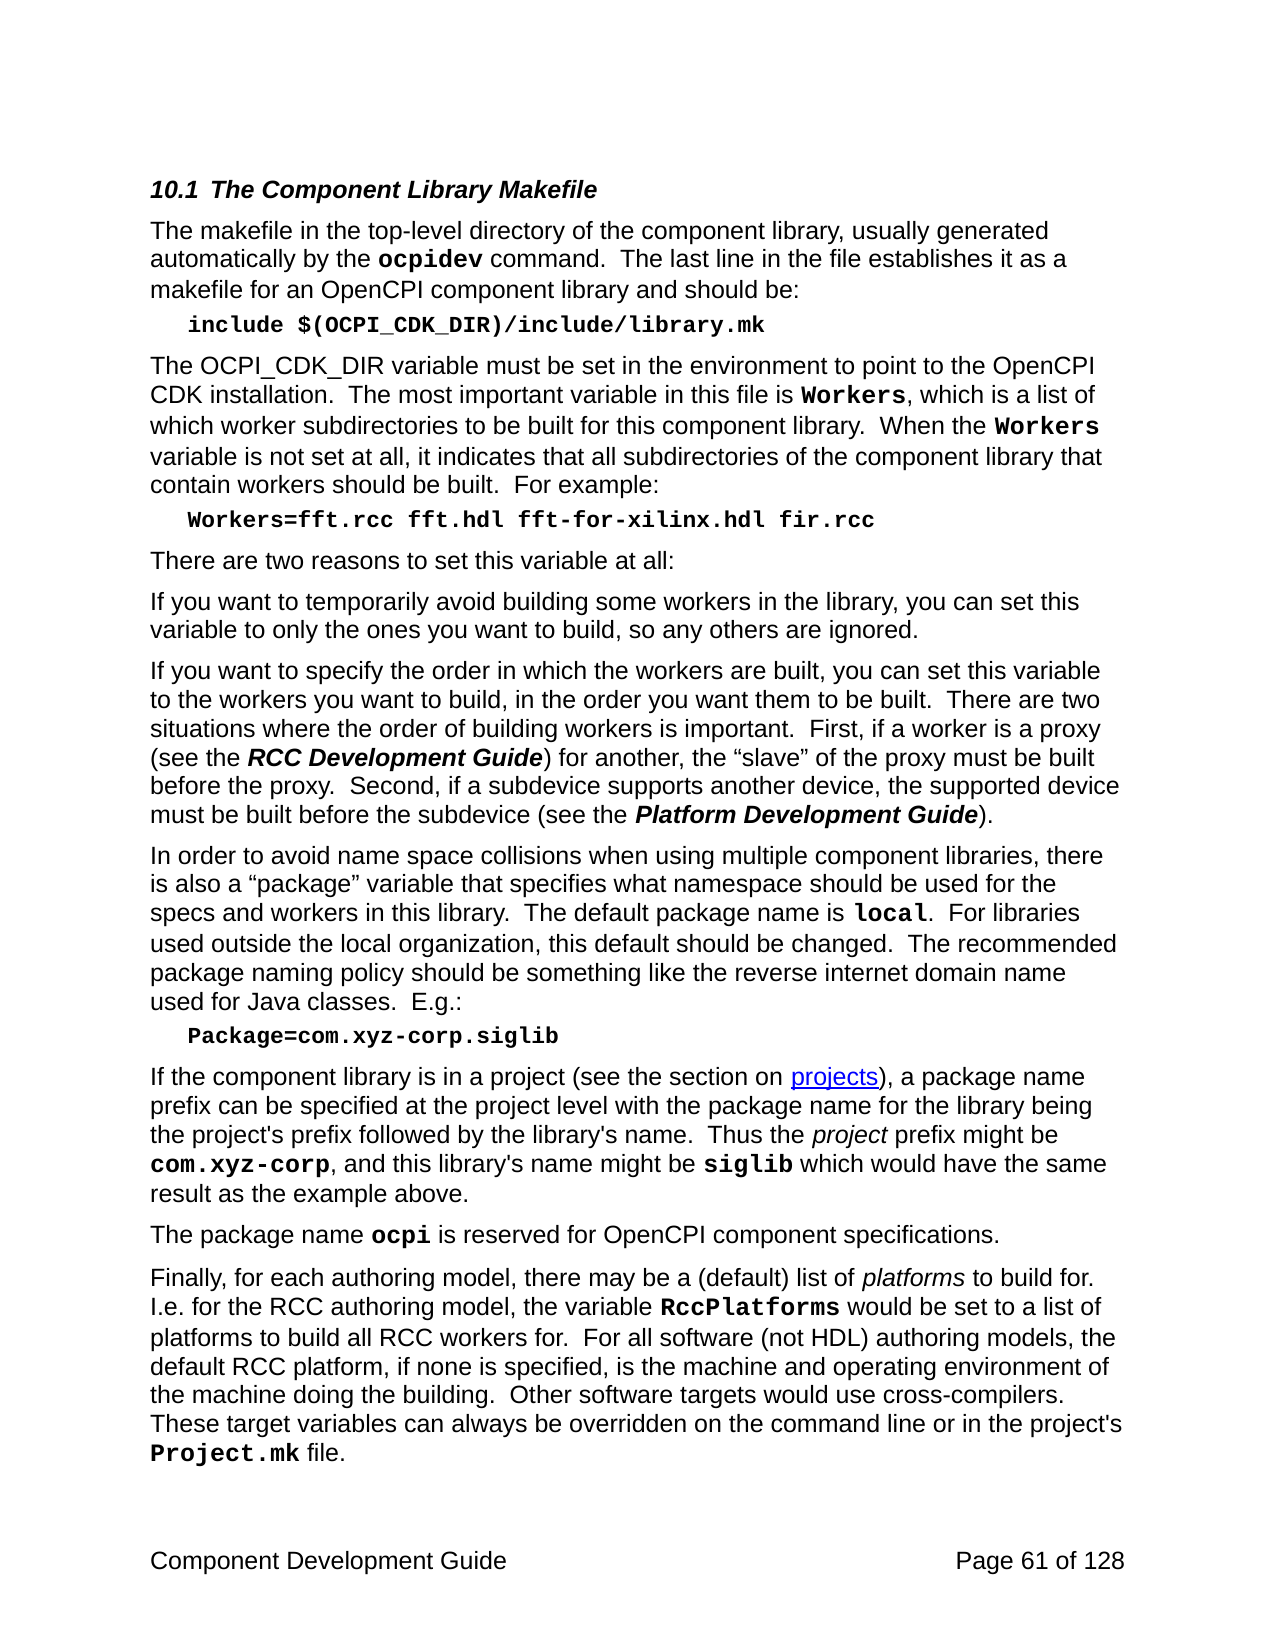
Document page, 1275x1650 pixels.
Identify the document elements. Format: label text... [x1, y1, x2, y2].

text If the component library is in a project (see the section on projects), a package name prefix can be specified at the project level with the package name for the library being the project's prefix followed by the library's name. Thus the project prefix might be com.xyz-corp, and this library's name might be siglib which would have the same result as the example above. [150, 1062, 1125, 1208]
text The makefile in the top-level directory of the component library, usually generated automatically by the ocpidev command. The last line in the file establishes it as a makefile for an OpenCPI component library and should be: [150, 216, 1125, 304]
text Finally, for each authoring model, there may be a (default) list of platforms to build for. I.e. for the RCC authoring model, the variable RccPlatforms would be set to a list of platforms to build all RCC workers for. For all software (not HDL) authoring models, the default RCC platform, if none is specified, is the machine and operating environment of the machine doing the building. Other software targets would use cross-compilers. These target variables can always be overridden on the command line or in the project's Project.mk file. [150, 1263, 1125, 1469]
text Workers=fft.rcc fft.hdl fft-for-xilinx.hdl fir.rcc [187, 508, 1125, 534]
text Package=com.xyz-corp.siglib [187, 1024, 1125, 1050]
text If you want to specify the order in which the workers are built, you can set this variable to the workers you want to build, in the order you want them to be built. There are two situations where the order of building workers is important. First, if a worker is a proxy (see the RCC Development Guide) for another, the “slave” of the proxy must be built before the proxy. Second, if a subdevice supports another device, the supported device must be built before the subdevice (see the Platform Development Guide). [150, 656, 1125, 829]
text The package name ocpi is reserved for OpenCPI component specifications. [150, 1220, 1125, 1251]
text If you want to temporarily avoid building some workers in the library, you can set this variable to only the ones you want to build, so any others are ignored. [150, 587, 1125, 644]
text In order to avoid name space collisions when using multiple component libraries, there is also a “package” variable that specifies what namespace should be used for the specs and workers in this library. The default package name is local. For libraries used outside the local organization, this default should be changed. The recommended package naming policy should be something like the reverse internet domain name used for Java classes. E.g.: [150, 841, 1125, 1015]
text The OCPI_CDK_DIR variable must be set in the environment to point to the OpenCPI CDK installation. The most important variable in this file is Workers, which is a list of which worker subdirectories to be built for this component library. When the Workers variable is not set at all, it indicates that all subdirectories of the component library that contain workers should be built. For example: [150, 351, 1125, 499]
text There are two reasons to set this variable at all: [150, 546, 1125, 575]
text include $(OCPI_CDK_DIR)/include/library.mk [187, 313, 1125, 339]
subtitle The Component Library Makefile [150, 175, 1125, 204]
